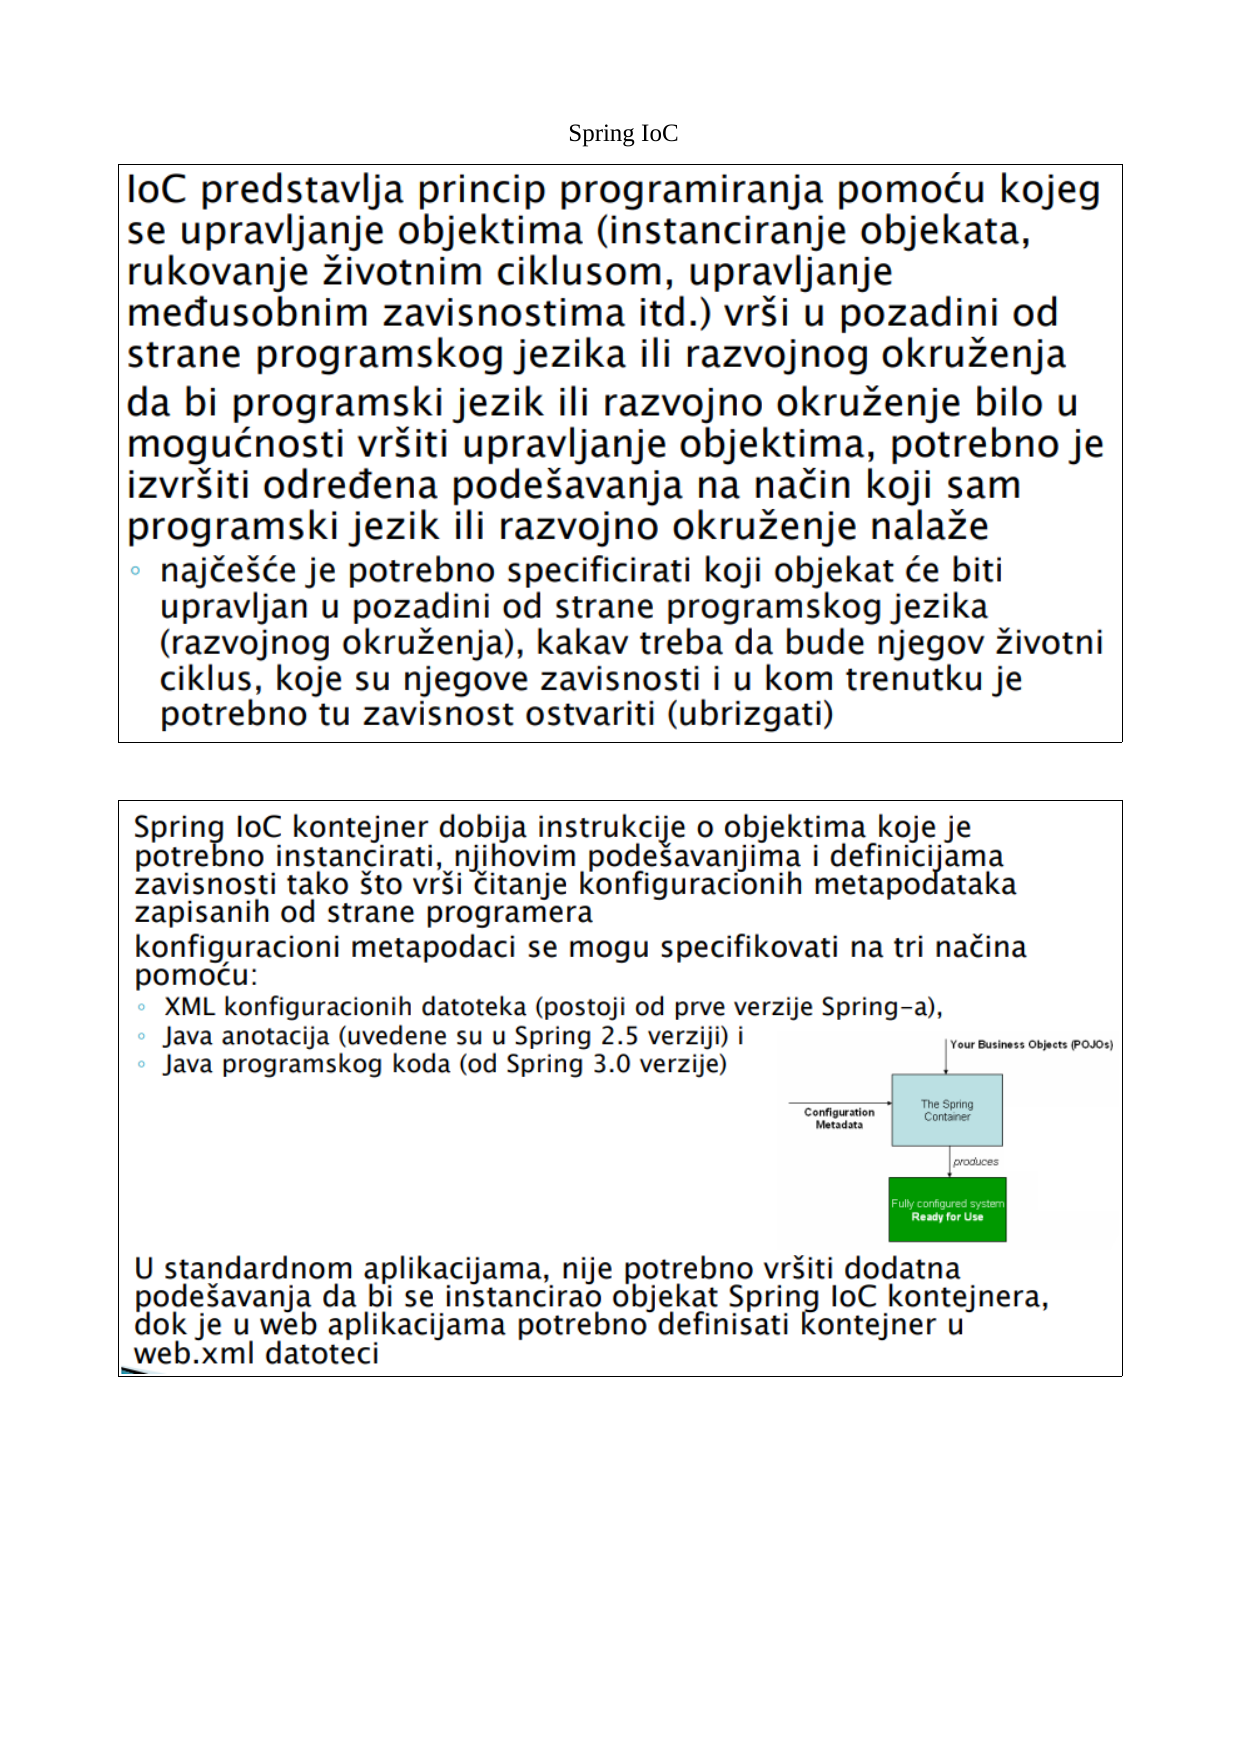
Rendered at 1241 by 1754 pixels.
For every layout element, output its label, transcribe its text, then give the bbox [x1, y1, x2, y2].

text Spring IoC [118, 118, 1122, 147]
text [119, 165, 1122, 742]
picture [121, 166, 1119, 740]
picture [121, 802, 1119, 1374]
